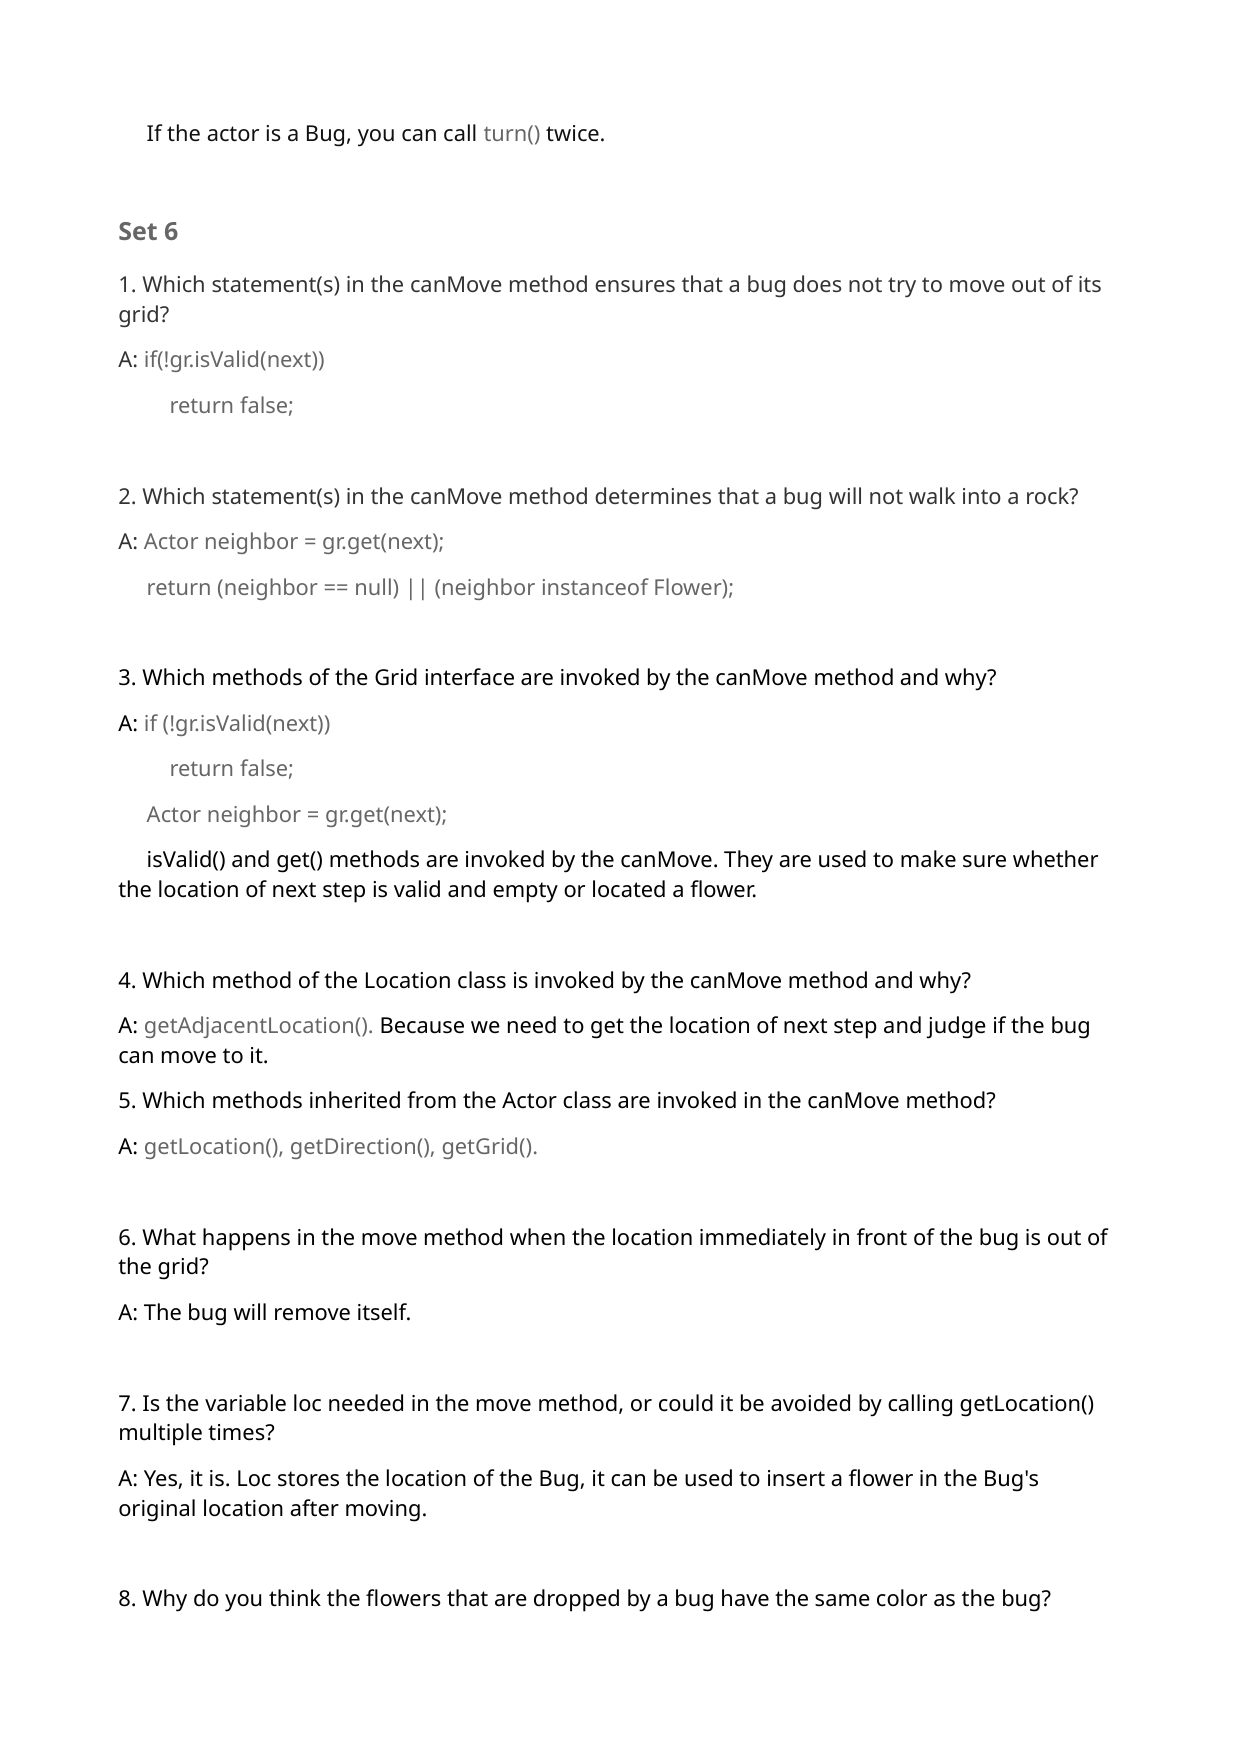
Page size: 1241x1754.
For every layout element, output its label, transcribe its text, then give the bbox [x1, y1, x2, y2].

text If the actor is a Bug, you can call turn() twice. [118, 118, 1122, 148]
text 7. Is the variable loc needed in the move method, or could it be avoided by calling getLocation() multiple times? [118, 1388, 1122, 1447]
text A: if (!gr.isValid(next)) [118, 708, 1122, 738]
text 8. Why do you think the flowers that are dropped by a bug have the same color as the bug? [118, 1583, 1122, 1613]
text A: Actor neighbor = gr.get(next); [118, 526, 1122, 556]
text 1. Which statement(s) in the canMove method ensures that a bug does not try to move out of its grid? [118, 269, 1122, 329]
text 4. Which method of the Location class is invoked by the canMove method and why? [118, 965, 1122, 994]
text A: getLocation(), getDirection(), getGrid(). [118, 1131, 1122, 1161]
text return false; [118, 390, 1122, 420]
text Actor neighbor = gr.get(next); [118, 799, 1122, 828]
text A: The bug will remove itself. [118, 1297, 1122, 1327]
text Set 6 [118, 214, 1122, 248]
text 3. Which methods of the Grid interface are invoked by the canMove method and why? [118, 662, 1122, 692]
text return (neighbor == null) || (neighbor instanceof Flower); [118, 572, 1122, 601]
text 6. What happens in the move method when the location immediately in front of the bug is out of the grid? [118, 1222, 1122, 1281]
text isValid() and get() methods are invoked by the canMove. They are used to make sure whether the location of next step is valid and empty or located a flower. [118, 844, 1122, 904]
text 2. Which statement(s) in the canMove method determines that a bug will not walk into a rock? [118, 481, 1122, 511]
text return false; [118, 753, 1122, 783]
text 5. Which methods inherited from the Actor class are invoked in the canMove method? [118, 1085, 1122, 1115]
text A: Yes, it is. Loc stores the location of the Bug, it can be used to insert a flower in the Bug's original location after moving. [118, 1463, 1122, 1522]
text A: if(!gr.isValid(next)) [118, 344, 1122, 374]
text A: getAdjacentLocation(). Because we need to get the location of next step and judge if the bug can move to it. [118, 1010, 1122, 1070]
